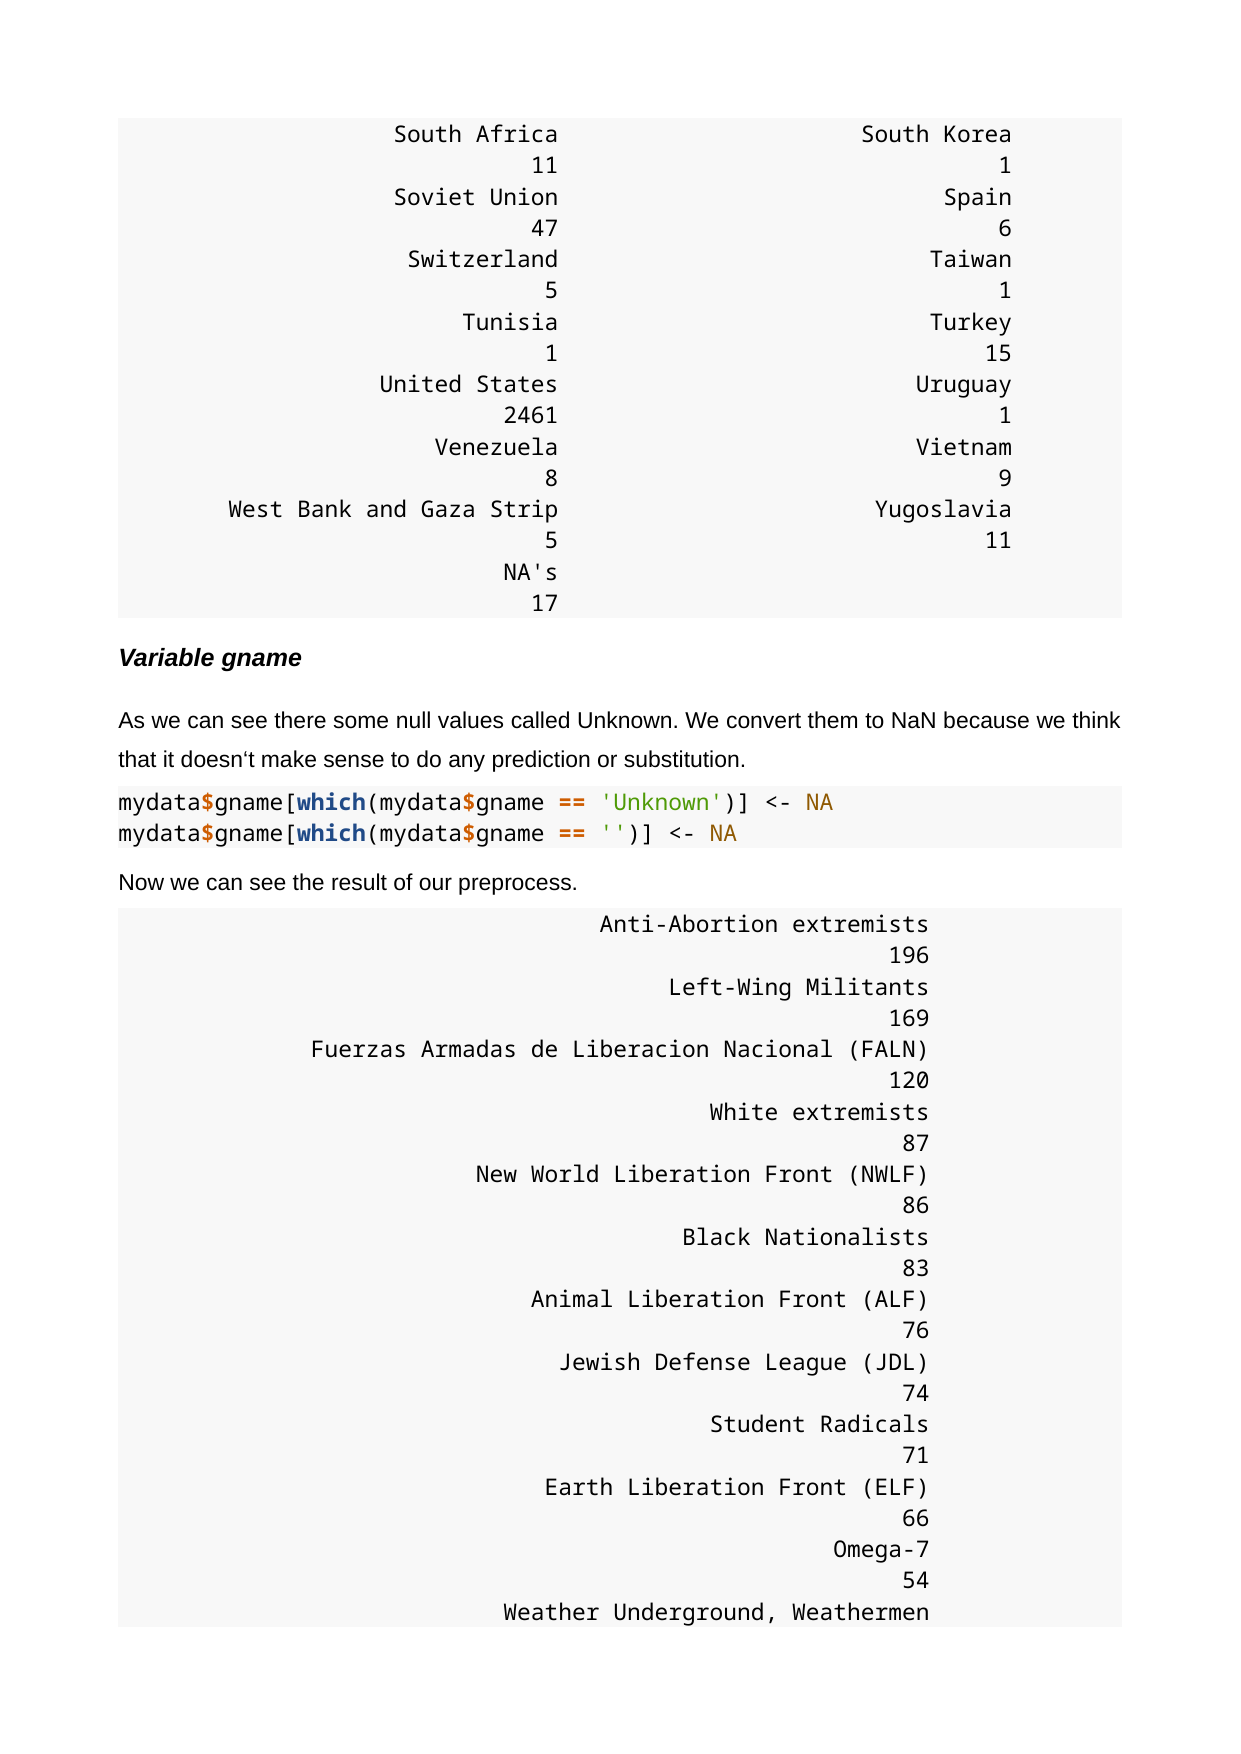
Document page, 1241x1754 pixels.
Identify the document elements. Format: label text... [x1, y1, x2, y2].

subtitle Variable gname [118, 643, 1122, 672]
text South Africa South Korea 11 1 Soviet Union Spain 47 6 Switzerland Taiwan 5 1 Tunisia Turkey 1 15 United States Uruguay 2461 1 Venezuela Vietnam 8 9 West Bank and Gaza Strip Yugoslavia 5 11 NA's 17 [118, 118, 1122, 618]
text As we can see there some null values called Unknown. We convert them to NaN because we think that it doesn‘t make sense to do any prediction or substitution. [118, 707, 1122, 772]
text Now we can see the result of our preprocess. [118, 869, 1122, 895]
text Anti-Abortion extremists 196 Left-Wing Militants 169 Fuerzas Armadas de Liberacion Nacional (FALN) 120 White extremists 87 New World Liberation Front (NWLF) 86 Black Nationalists 83 Animal Liberation Front (ALF) 76 Jewish Defense League (JDL) 74 Student Radicals 71 Earth Liberation Front (ELF) 66 Omega-7 54 Weather Underground, Weathermen [118, 908, 1122, 1627]
text mydata$gname[which(mydata$gname == 'Unknown')] <- NA mydata$gname[which(mydata$gname == '')] <- NA [118, 786, 1122, 848]
